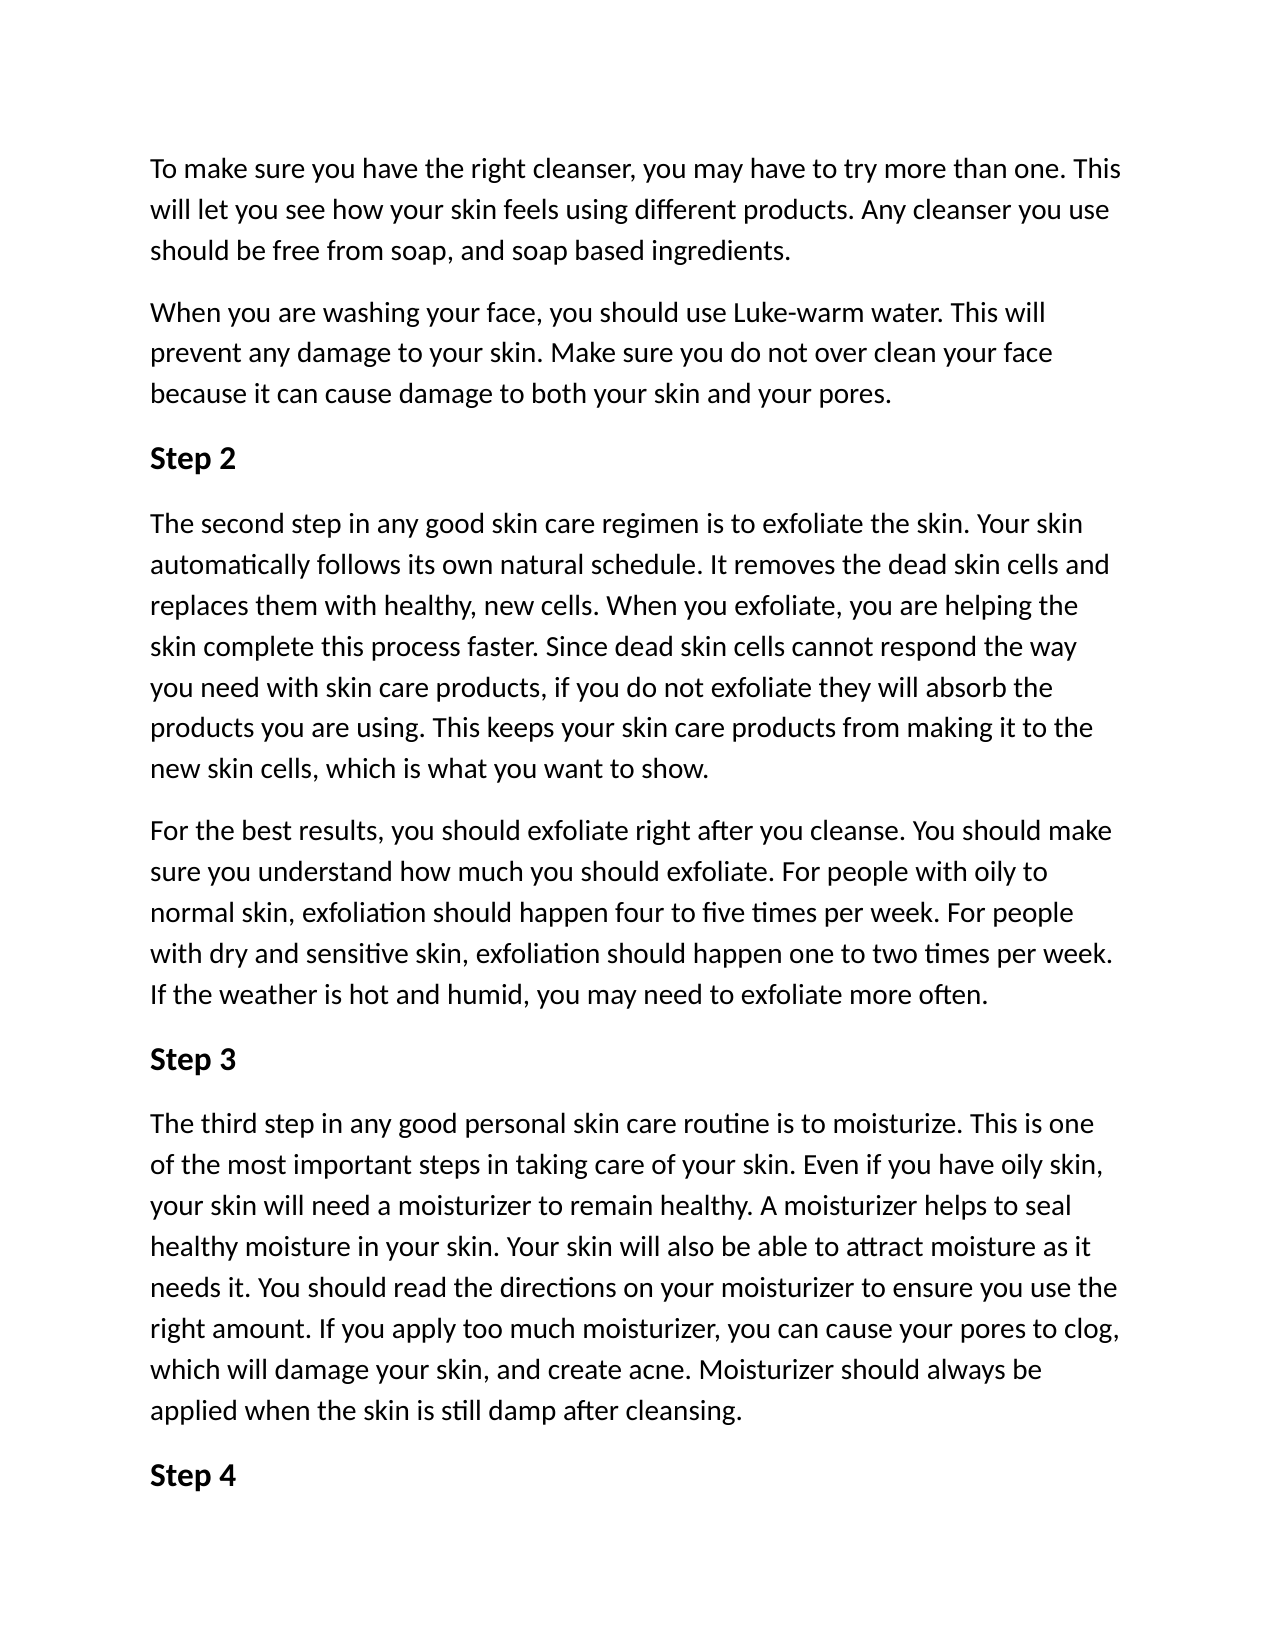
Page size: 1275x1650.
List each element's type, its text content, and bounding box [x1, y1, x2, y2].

text The second step in any good skin care regimen is to exfoliate the skin. Your skin automatically follows its own natural schedule. It removes the dead skin cells and replaces them with healthy, new cells. When you exfoliate, you are helping the skin complete this process faster. Since dead skin cells cannot respond the way you need with skin care products, if you do not exfoliate they will absorb the products you are using. This keeps your skin care products from making it to the new skin cells, which is what you want to show. [150, 505, 1125, 786]
text To make sure you have the right cleanser, you may have to try more than one. This will let you see how your skin feels using different products. Any cleanser you use should be free from soap, and soap based ingredients. [150, 150, 1125, 267]
text Step 2 [150, 437, 1125, 478]
text The third step in any good personal skin care routine is to moisturize. This is one of the most important steps in taking care of your skin. Even if you have oily skin, your skin will need a moisturizer to remain healthy. A moisturizer helps to seal healthy moisture in your skin. Your skin will also be able to attract moisture as it needs it. You should read the directions on your moisturizer to ensure you use the right amount. If you apply too much moisturizer, you can cause your pores to clog, which will damage your skin, and create acne. Moisturizer should always be applied when the skin is still damp after cleansing. [150, 1105, 1125, 1428]
text Step 3 [150, 1038, 1125, 1078]
text For the best results, you should exfoliate right after you cleanse. You should make sure you understand how much you should exfoliate. For people with oily to normal skin, exfoliation should happen four to five times per week. For people with dry and sensitive skin, exfoliation should happen one to two times per week. If the weather is hot and humid, you may need to exfoliate more often. [150, 812, 1125, 1012]
text When you are washing your face, you should use Luke-warm water. This will prevent any damage to your skin. Make sure you do not over clean your face because it can cause damage to both your skin and your pores. [150, 294, 1125, 411]
text Step 4 [150, 1454, 1125, 1494]
